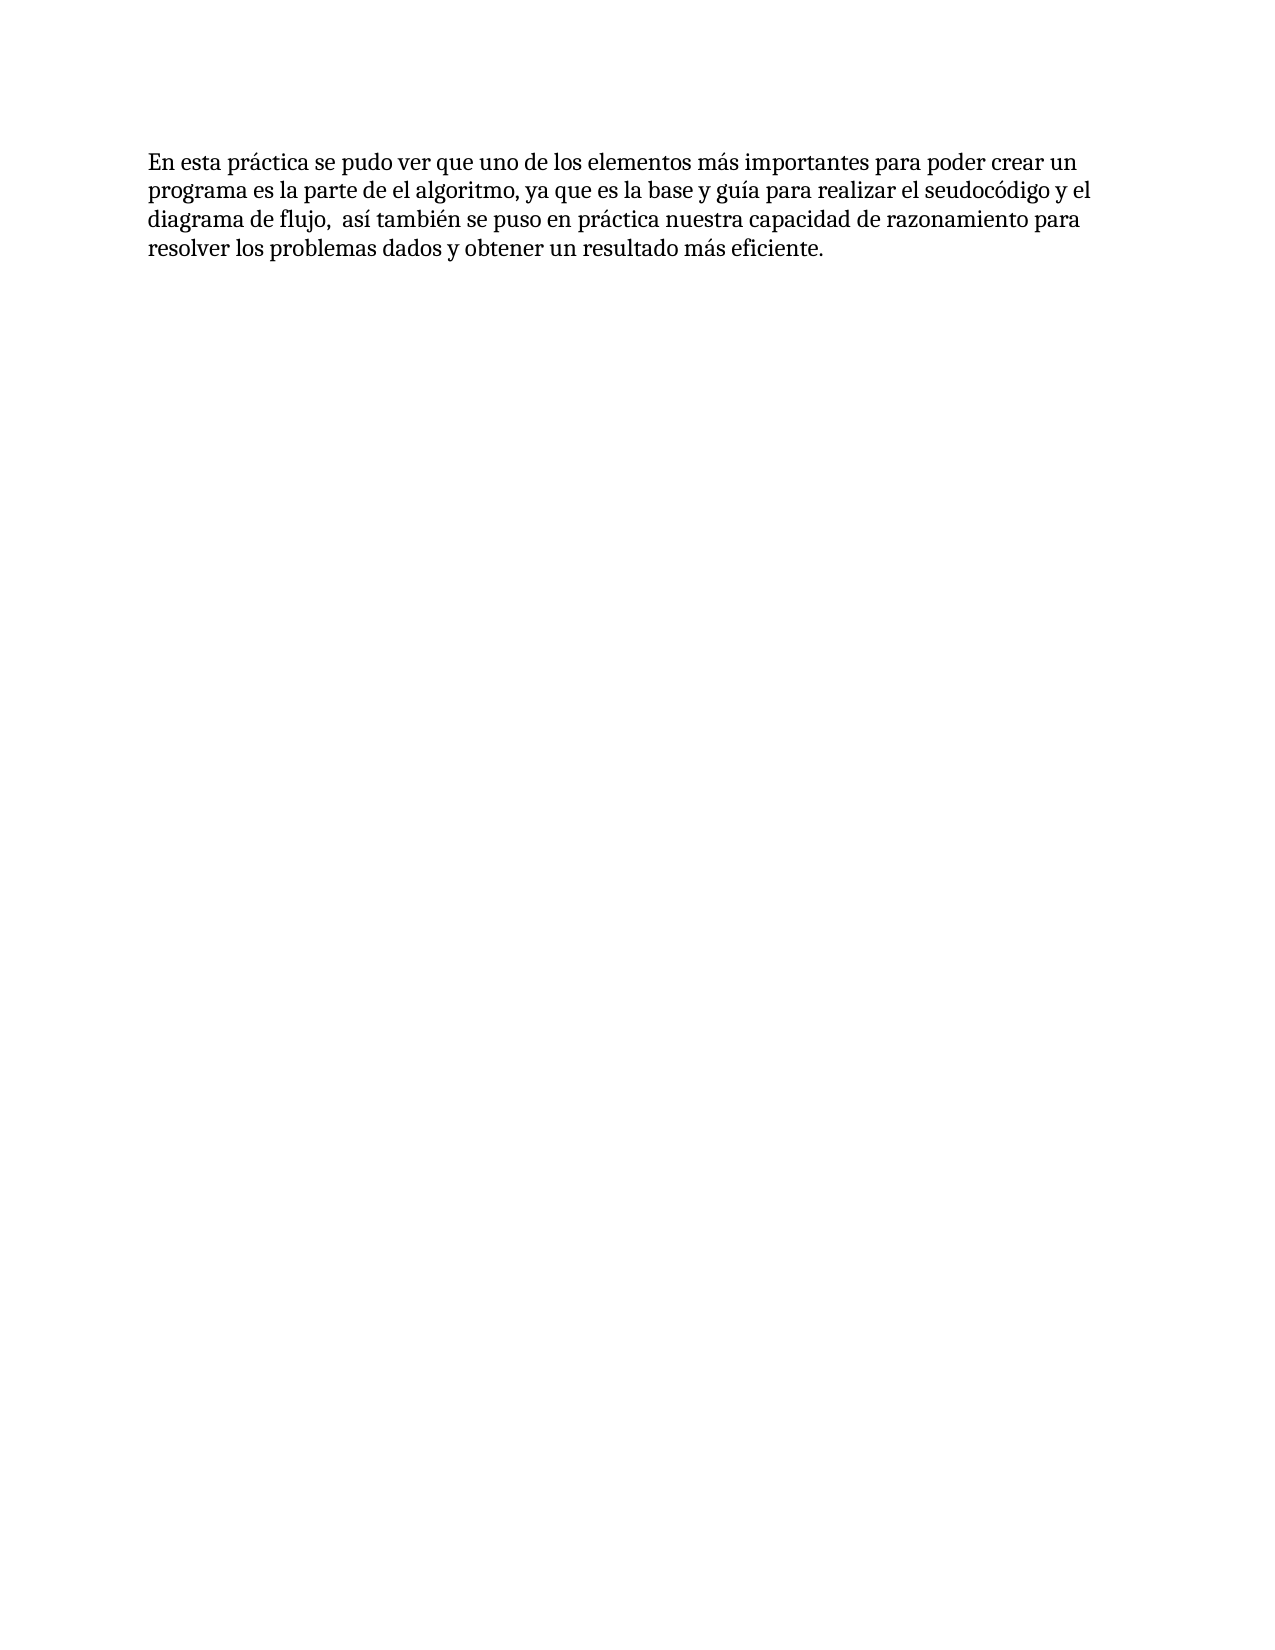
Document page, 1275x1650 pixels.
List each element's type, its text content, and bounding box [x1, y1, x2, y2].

text En esta práctica se pudo ver que uno de los elementos más importantes para poder crear un programa es la parte de el algoritmo, ya que es la base y guía para realizar el seudocódigo y el diagrama de flujo, así también se puso en práctica nuestra capacidad de razonamiento para resolver los problemas dados y obtener un resultado más eficiente. [148, 148, 1127, 263]
